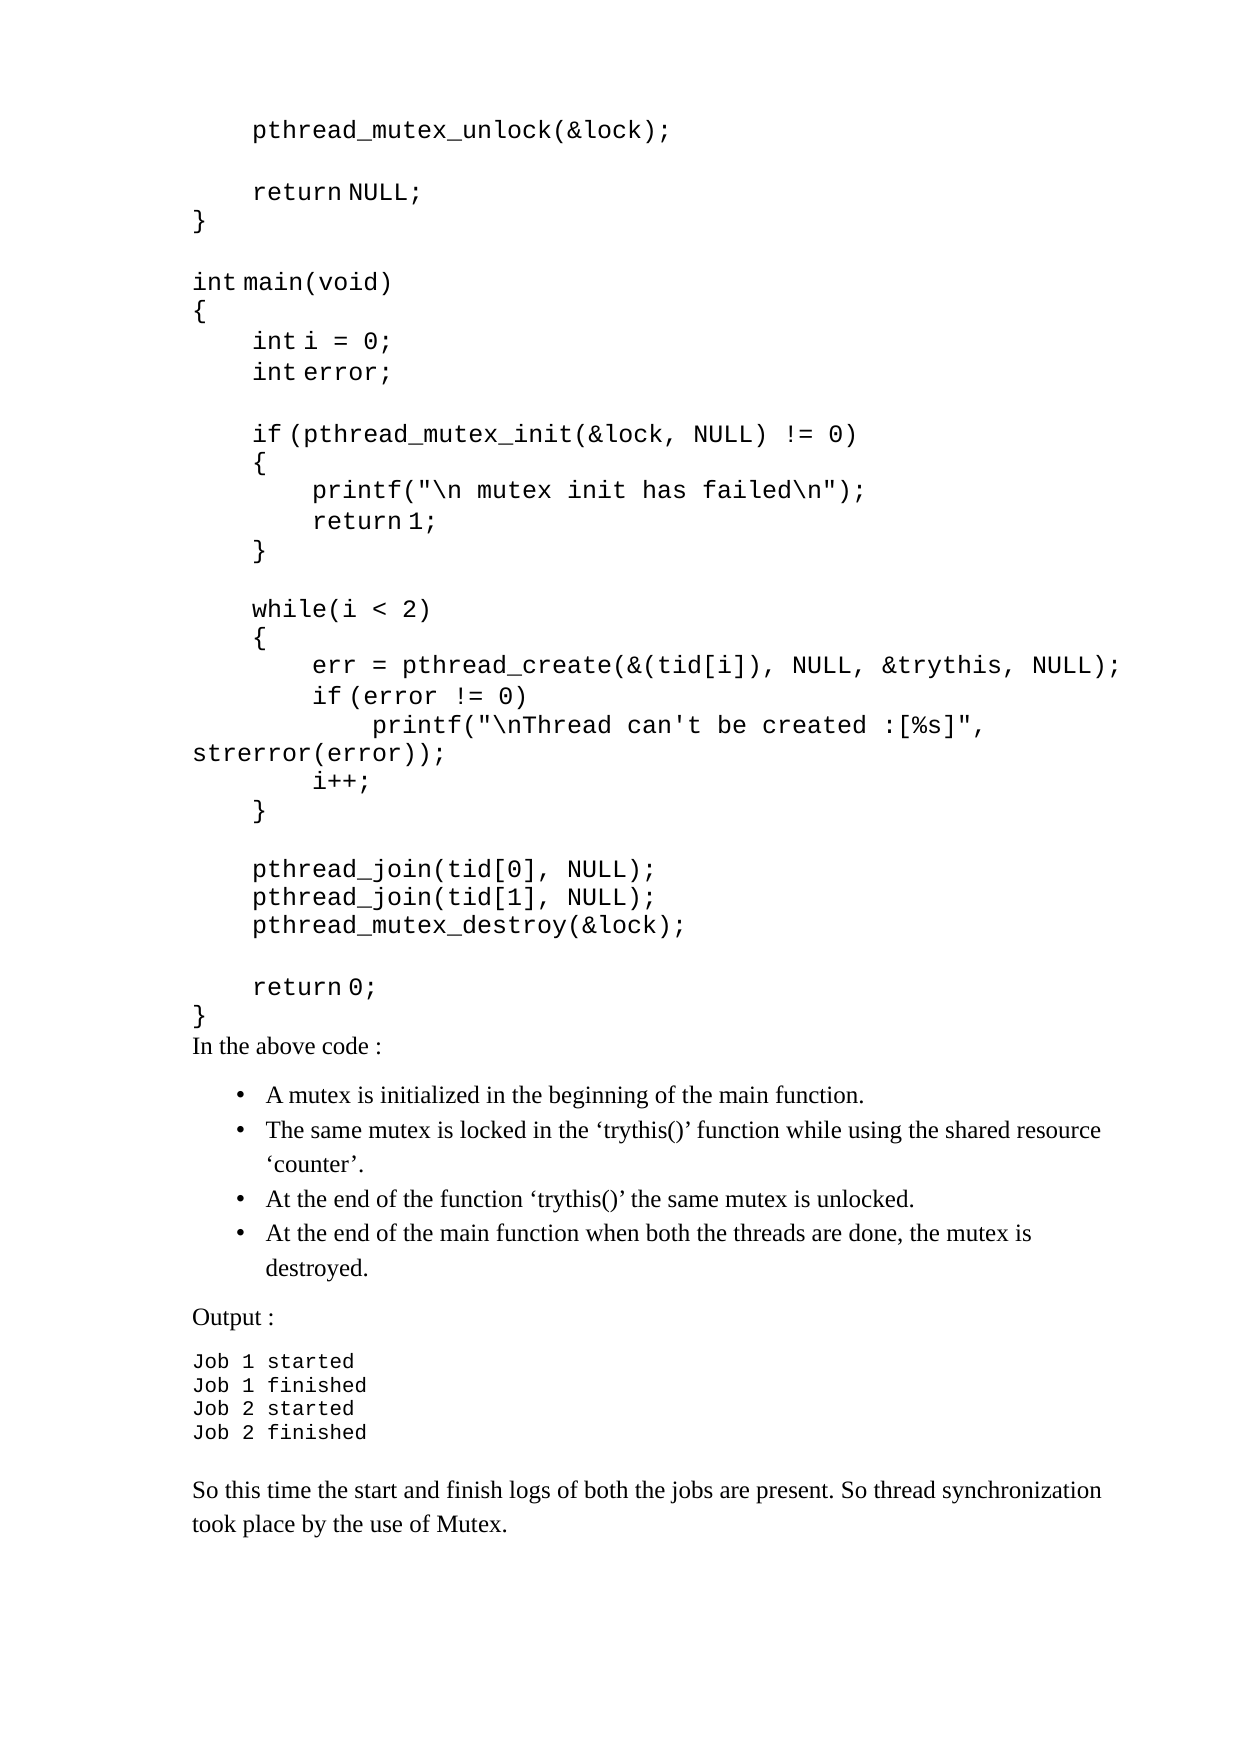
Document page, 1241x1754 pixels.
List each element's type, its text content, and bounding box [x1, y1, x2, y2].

list Job 1 started [162, 1351, 1122, 1375]
list In the above code : [162, 1031, 1122, 1060]
list At the end of the main function when both the threads are done, the mutex is destroyed. [236, 1218, 1122, 1282]
list So this time the start and finish logs of both the jobs are present. So thread synchronization took place by the use of Mutex. [162, 1475, 1122, 1538]
table_header pthread_mutex_unlock(&lock); return NULL; } int main(void) { int i = 0; int error; if (pthread_mutex_init(&lock, NULL) != 0) { printf("\n mutex init has failed\n"); return 1; } while(i < 2) { err = pthread_create(&(tid[i]), NULL, &trythis, NULL); if (error != 0) printf("\nThread can't be created :[%s]", strerror(error)); i++; } pthread_join(tid[0], NULL); pthread_join(tid[1], NULL); pthread_mutex_destroy(&lock); return 0; } [192, 118, 1122, 1031]
list Job 1 finished [162, 1375, 1122, 1398]
list The same mutex is locked in the ‘trythis()’ function while using the shared resource ‘counter’. [236, 1115, 1122, 1178]
list At the end of the function ‘trythis()’ the same mutex is unlocked. [236, 1184, 1122, 1213]
list A mutex is initialized in the beginning of the main function. [236, 1081, 1122, 1109]
list Job 2 started [162, 1398, 1122, 1422]
list Job 2 finished [162, 1422, 1122, 1446]
list Output : [162, 1302, 1122, 1331]
